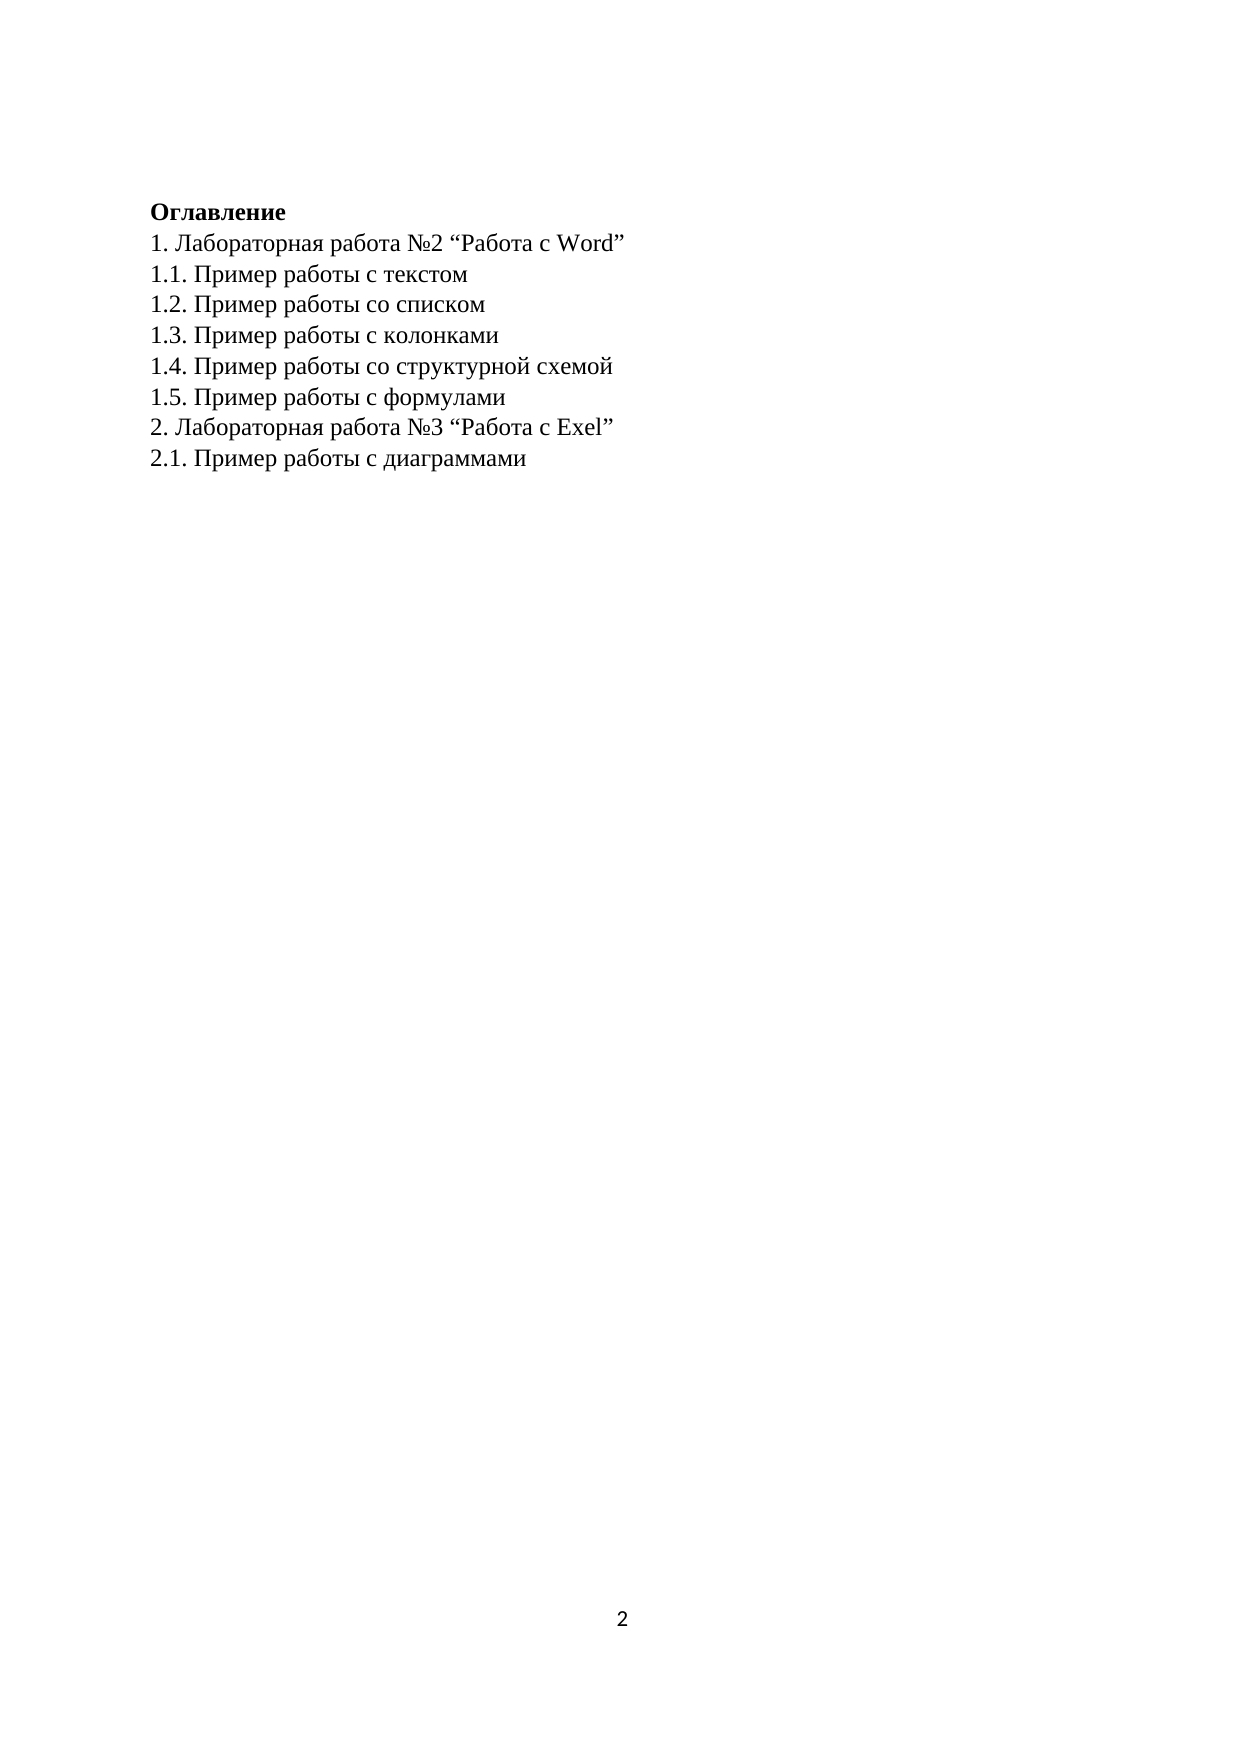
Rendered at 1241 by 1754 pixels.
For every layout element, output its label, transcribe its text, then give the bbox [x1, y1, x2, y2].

text Оглавление 1. Лабораторная работа №2 “Работа с Word” 1.1. Пример работы с текстом 1.2. Пример работы со списком 1.3. Пример работы с колонками 1.4. Пример работы со структурной схемой 1.5. Пример работы с формулами 2. Лабораторная работа №3 “Работа с Exel” 2.1. Пример работы с диаграммами [150, 197, 1090, 502]
